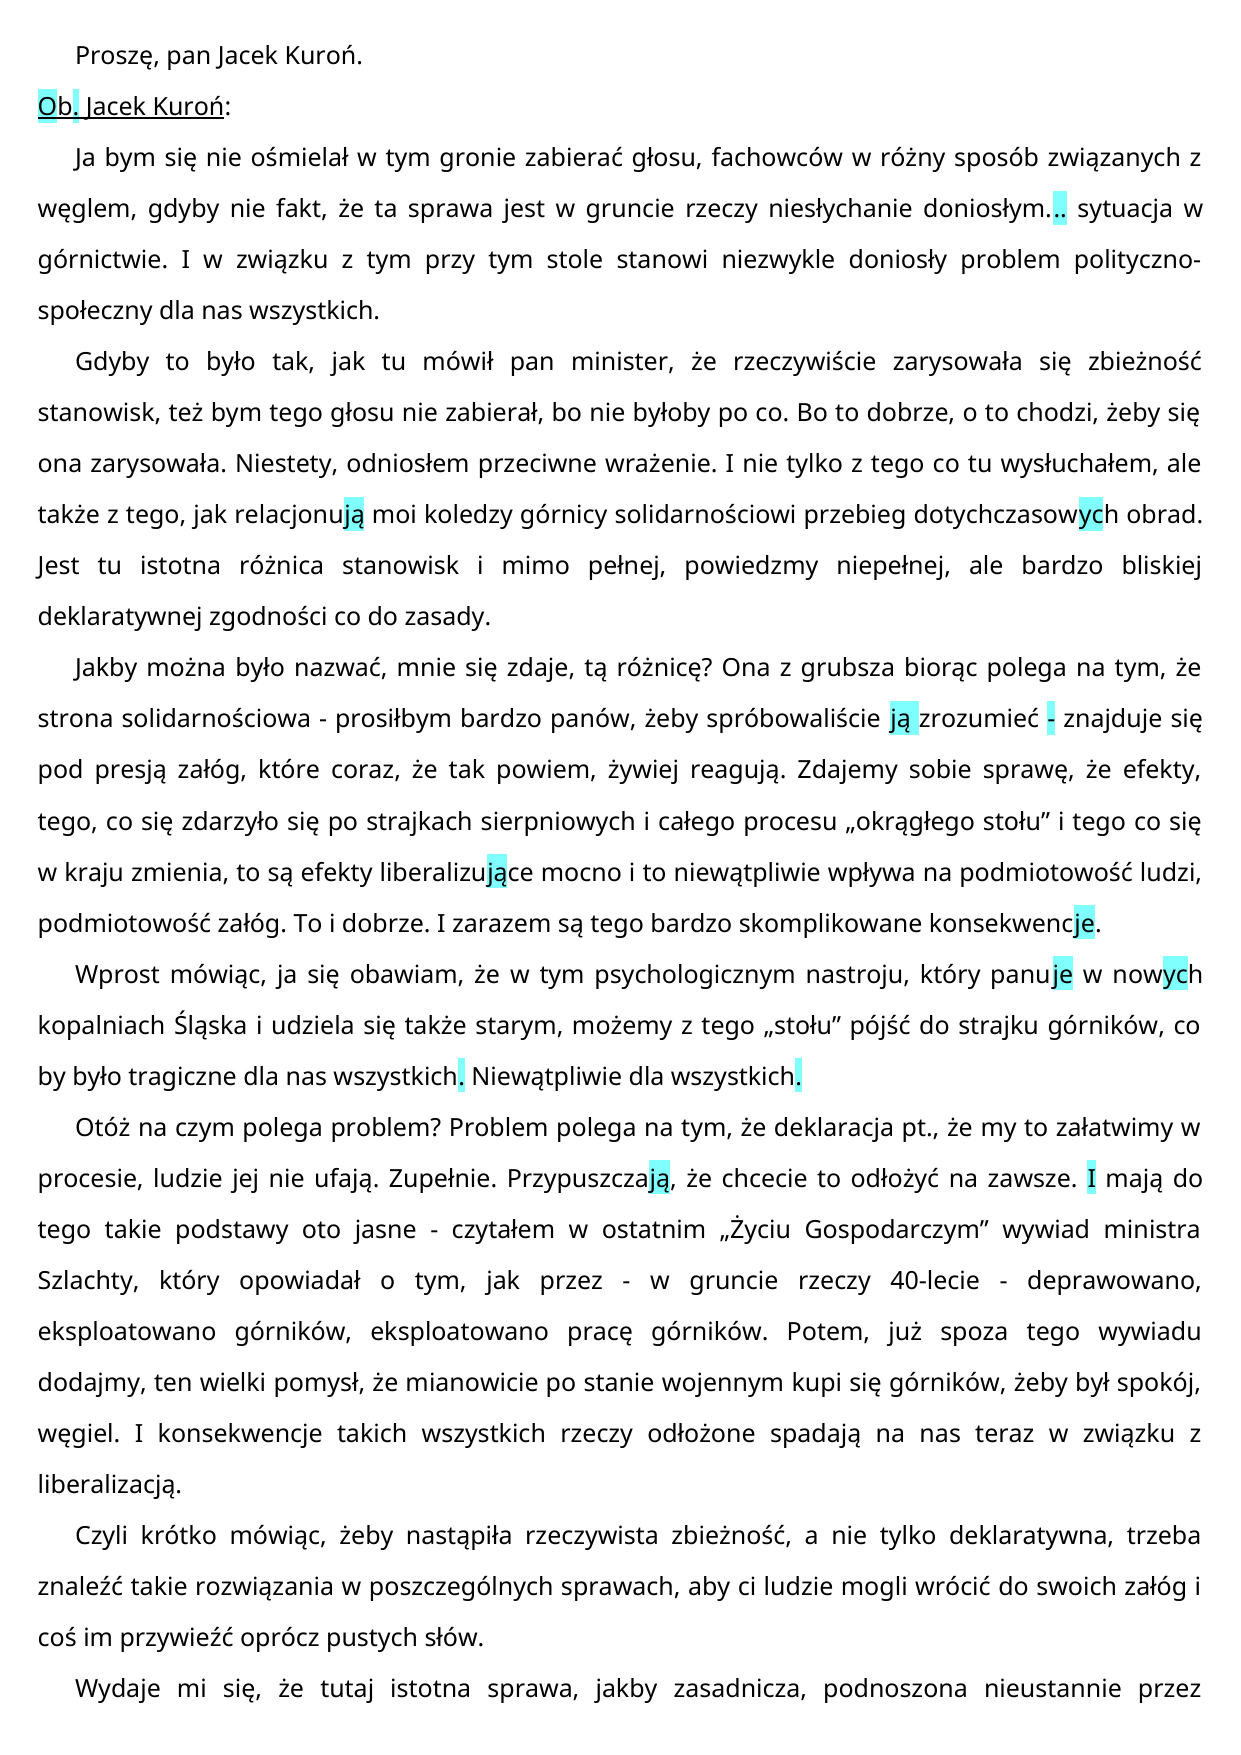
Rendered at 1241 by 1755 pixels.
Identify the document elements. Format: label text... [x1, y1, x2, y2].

text Gdyby to było tak, jak tu mówił pan minister, że rzeczywiście zarysowała się zbieżność stanowisk, też bym tego głosu nie zabierał, bo nie byłoby po co. Bo to dobrze, o to chodzi, żeby się ona zarysowała. Niestety, odniosłem przeciwne wrażenie. I nie tylko z tego co tu wysłuchałem, ale także z tego, jak relacjonują moi koledzy górnicy solidarnościowi przebieg dotychczasowych obrad. Jest tu istotna różnica stanowisk i mimo pełnej, powiedzmy niepełnej, ale bardzo bliskiej deklaratywnej zgodności co do zasady. [37, 344, 1203, 633]
text Ob. Jacek Kuroń: [37, 88, 1203, 123]
text Otóż na czym polega problem? Problem polega na tym, że deklaracja pt., że my to załatwimy w procesie, ludzie jej nie ufają. Zupełnie. Przypuszczają, że chcecie to odłożyć na zawsze. I mają do tego takie podstawy oto jasne - czytałem w ostatnim „Życiu Gospodarczym” wywiad ministra Szlachty, który opowiadał o tym, jak przez - w gruncie rzeczy 40-lecie - deprawowano, eksploatowano górników, eksploatowano pracę górników. Potem, już spoza tego wywiadu dodajmy, ten wielki pomysł, że mianowicie po stanie wojennym kupi się górników, żeby był spokój, węgiel. I konsekwencje takich wszystkich rzeczy odłożone spadają na nas teraz w związku z liberalizacją. [37, 1109, 1203, 1501]
text Jakby można było nazwać, mnie się zdaje, tą różnicę? Ona z grubsza biorąc polega na tym, że strona solidarnościowa - prosiłbym bardzo panów, żeby spróbowaliście ją zrozumieć - znajduje się pod presją załóg, które coraz, że tak powiem, żywiej reagują. Zdajemy sobie sprawę, że efekty, tego, co się zdarzyło się po strajkach sierpniowych i całego procesu „okrągłego stołu” i tego co się w kraju zmienia, to są efekty liberalizujące mocno i to niewątpliwie wpływa na podmiotowość ludzi, podmiotowość załóg. To i dobrze. I zarazem są tego bardzo skomplikowane konsekwencje. [37, 650, 1203, 939]
text Proszę, pan Jacek Kuroń. [37, 37, 1203, 72]
text Czyli krótko mówiąc, żeby nastąpiła rzeczywista zbieżność, a nie tylko deklaratywna, trzeba znaleźć takie rozwiązania w poszczególnych sprawach, aby ci ludzie mogli wrócić do swoich załóg i coś im przywieźć oprócz pustych słów. [37, 1518, 1203, 1654]
text Wydaje mi się, że tutaj istotna sprawa, jakby zasadnicza, podnoszona nieustannie przez [37, 1671, 1203, 1705]
text Ja bym się nie ośmielał w tym gronie zabierać głosu, fachowców w różny sposób związanych z węglem, gdyby nie fakt, że ta sprawa jest w gruncie rzeczy niesłychanie doniosłym... sytuacja w górnictwie. I w związku z tym przy tym stole stanowi niezwykle doniosły problem polityczno-społeczny dla nas wszystkich. [37, 139, 1203, 327]
text Wprost mówiąc, ja się obawiam, że w tym psychologicznym nastroju, który panuje w nowych kopalniach Śląska i udziela się także starym, możemy z tego „stołu” pójść do strajku górników, co by było tragiczne dla nas wszystkich. Niewątpliwie dla wszystkich. [37, 956, 1203, 1092]
